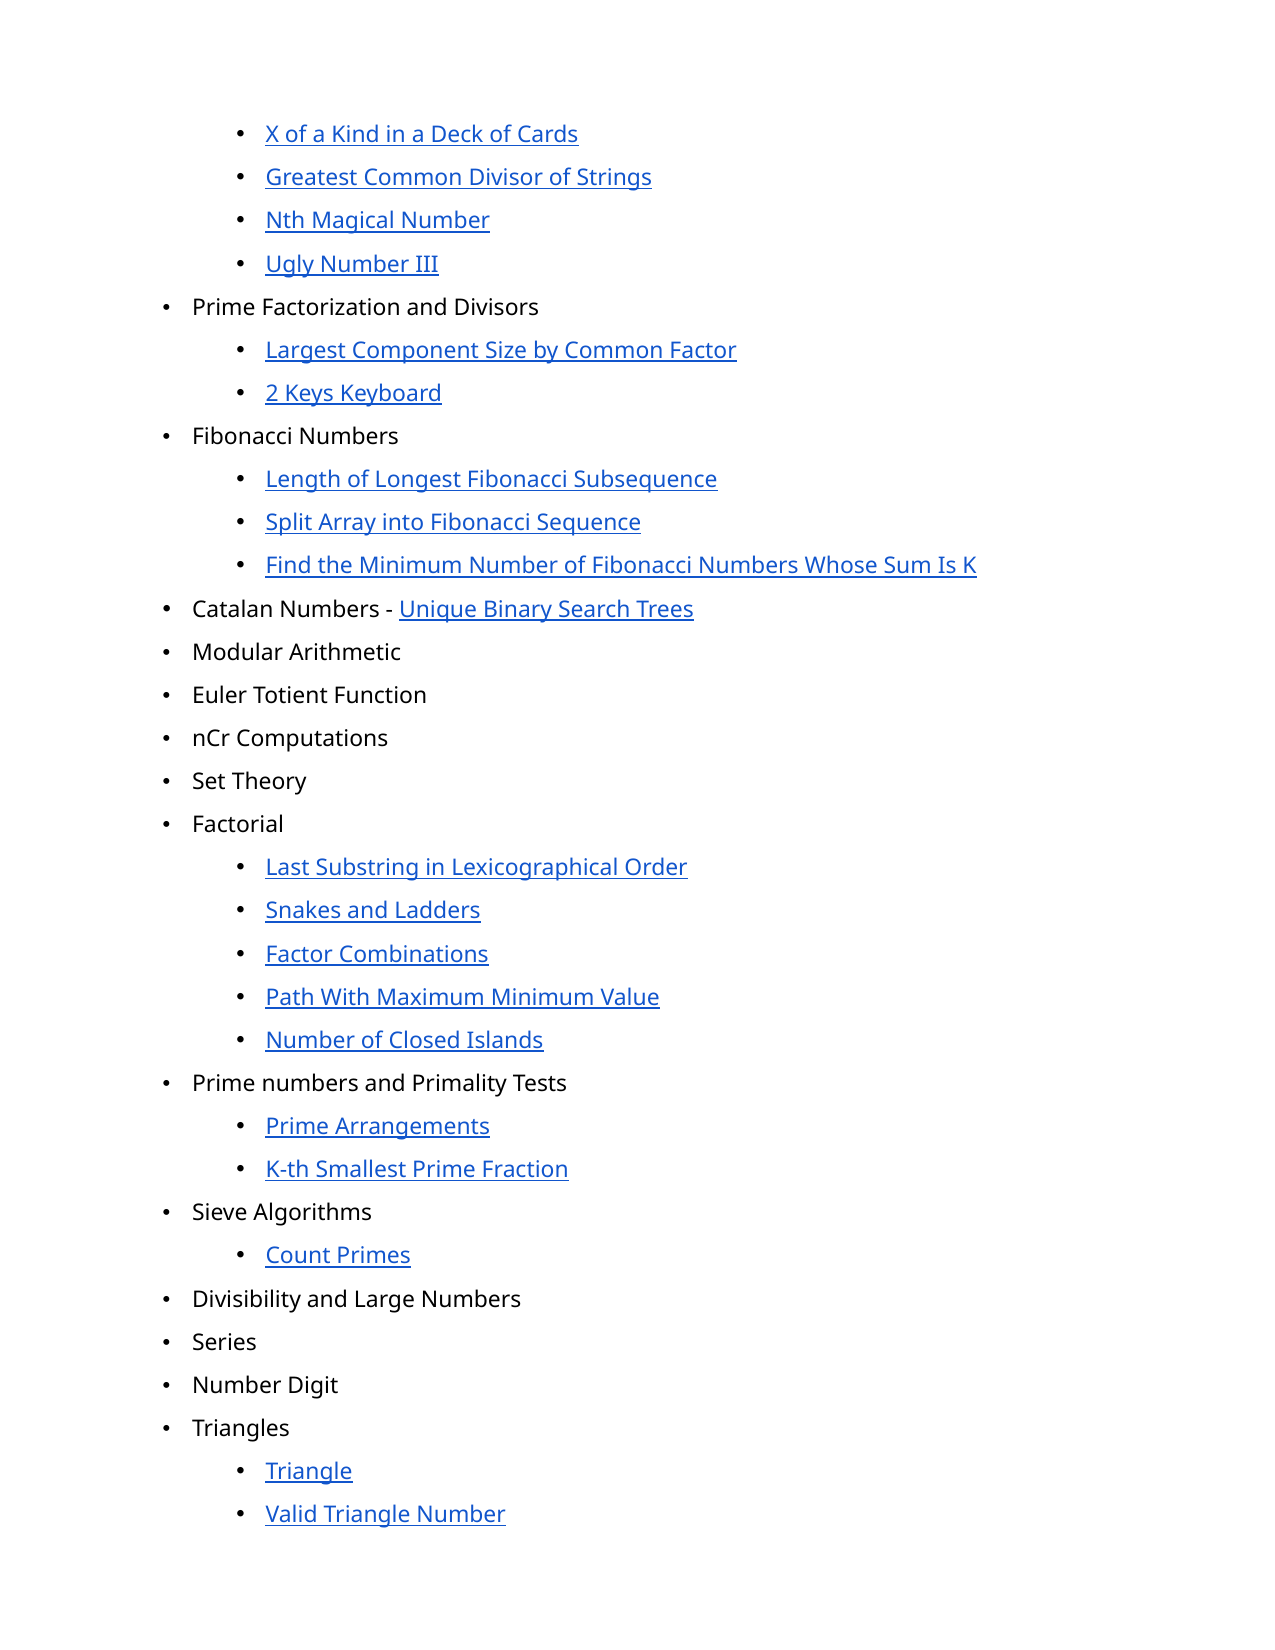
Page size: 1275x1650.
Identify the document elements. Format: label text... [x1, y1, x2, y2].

list Valid Triangle Number [236, 1498, 1157, 1529]
list nCr Computations [162, 722, 1157, 753]
list Largest Component Size by Common Factor [236, 334, 1157, 365]
list Find the Minimum Number of Fibonacci Numbers Whose Sum Is K [236, 549, 1157, 581]
list Series [162, 1326, 1157, 1357]
list Factorial [162, 808, 1157, 839]
list 2 Keys Keyboard [236, 377, 1157, 408]
list Split Array into Fibonacci Sequence [236, 506, 1157, 537]
list Triangle [236, 1455, 1157, 1486]
list Snakes and Ladders [236, 894, 1157, 926]
list Triangles [162, 1412, 1157, 1443]
list Number Digit [162, 1369, 1157, 1400]
list Factor Combinations [236, 937, 1157, 969]
list K-th Smallest Prime Fraction [236, 1153, 1157, 1184]
list Set Theory [162, 765, 1157, 796]
list Divisibility and Large Numbers [162, 1282, 1157, 1314]
list Prime Factorization and Divisors [162, 291, 1157, 322]
list Prime numbers and Primality Tests [162, 1067, 1157, 1098]
list Number of Closed Islands [236, 1024, 1157, 1055]
list Nth Magical Number [236, 204, 1157, 236]
list Count Primes [236, 1239, 1157, 1271]
list Length of Longest Fibonacci Subsequence [236, 463, 1157, 494]
list Catalan Numbers - Unique Binary Search Trees [162, 592, 1157, 624]
list Modular Arithmetic [162, 636, 1157, 667]
list Ugly Number III [236, 247, 1157, 279]
list Last Substring in Lexicographical Order [236, 851, 1157, 882]
list Euler Totient Function [162, 679, 1157, 710]
list Sieve Algorithms [162, 1196, 1157, 1227]
list X of a Kind in a Deck of Cards [236, 118, 1157, 149]
list Greatest Common Divisor of Strings [236, 161, 1157, 192]
list Fibonacci Numbers [162, 420, 1157, 451]
list Path With Maximum Minimum Value [236, 981, 1157, 1012]
list Prime Arrangements [236, 1110, 1157, 1141]
